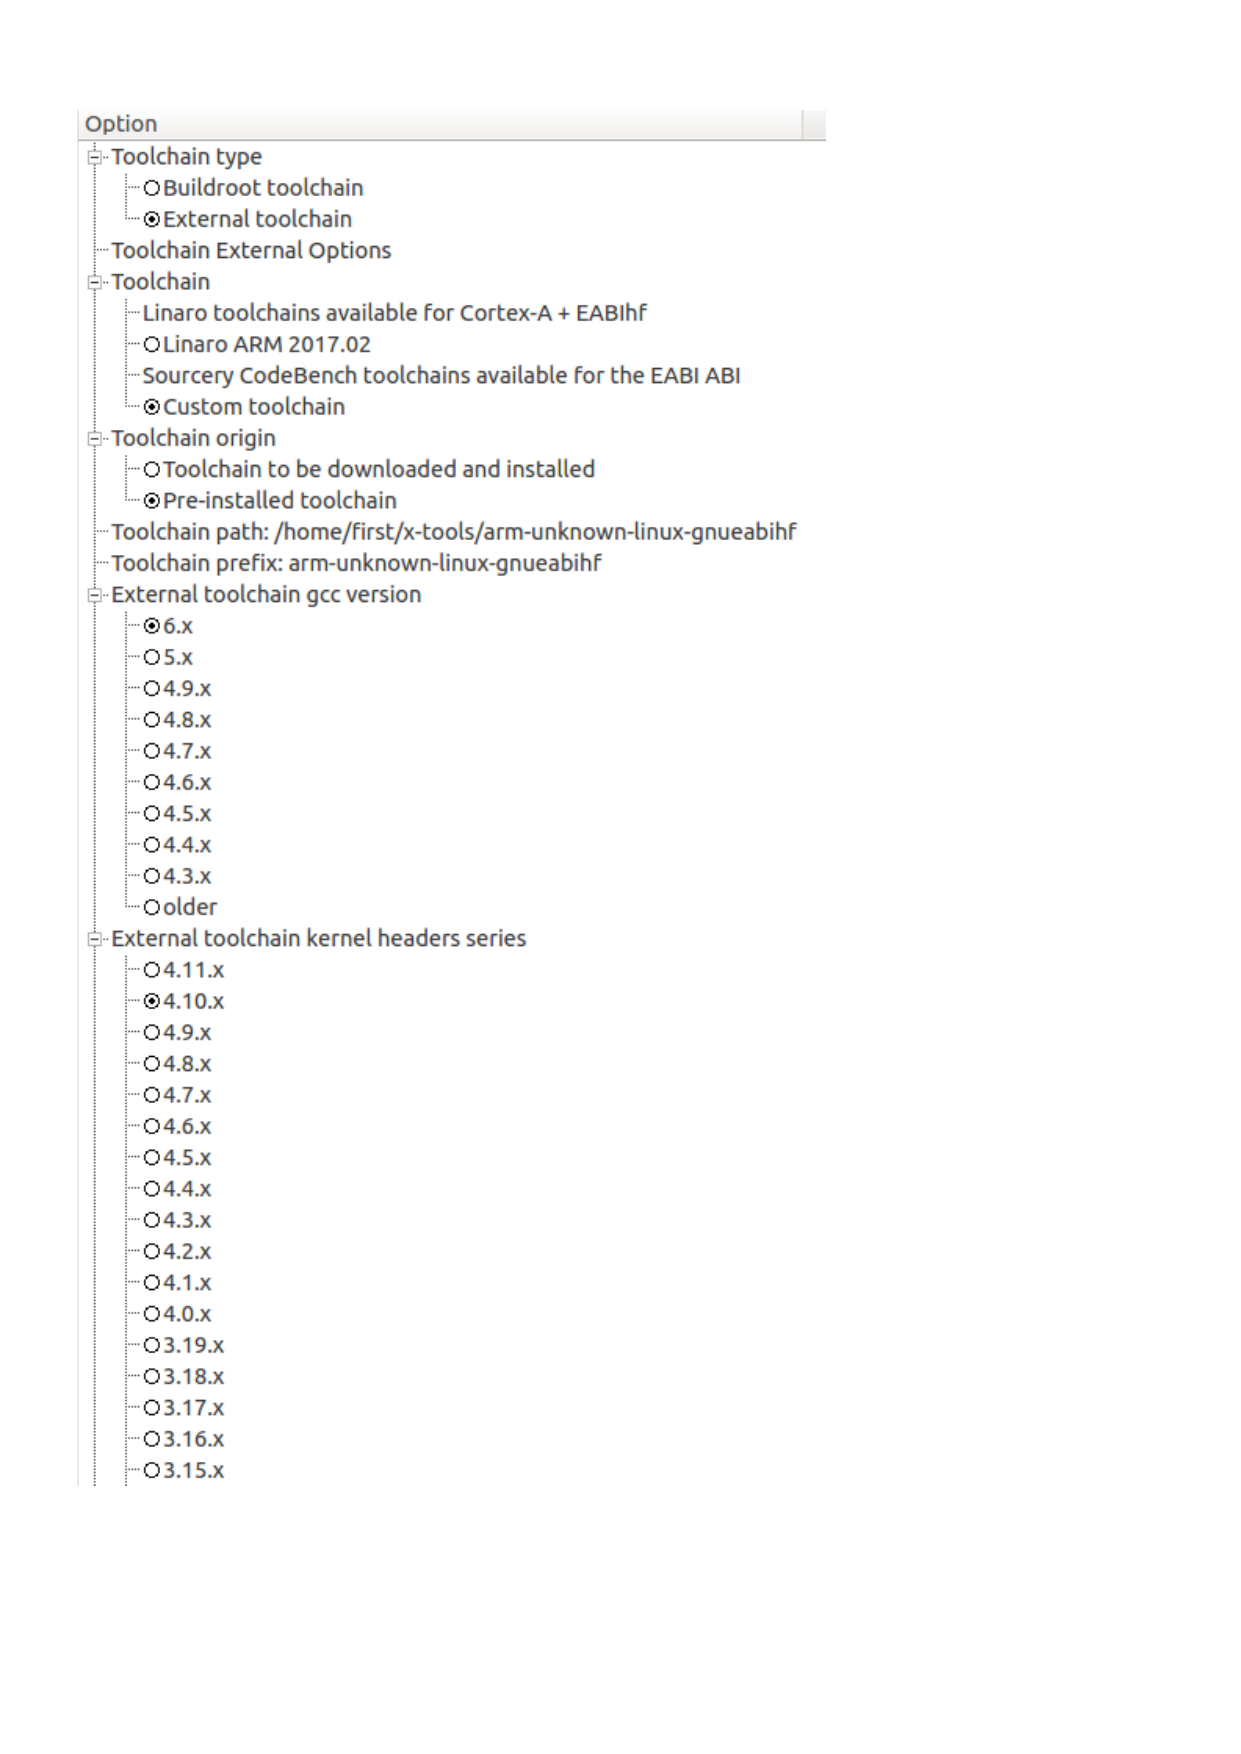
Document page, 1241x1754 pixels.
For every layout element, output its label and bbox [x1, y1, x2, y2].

picture [77, 110, 827, 1486]
